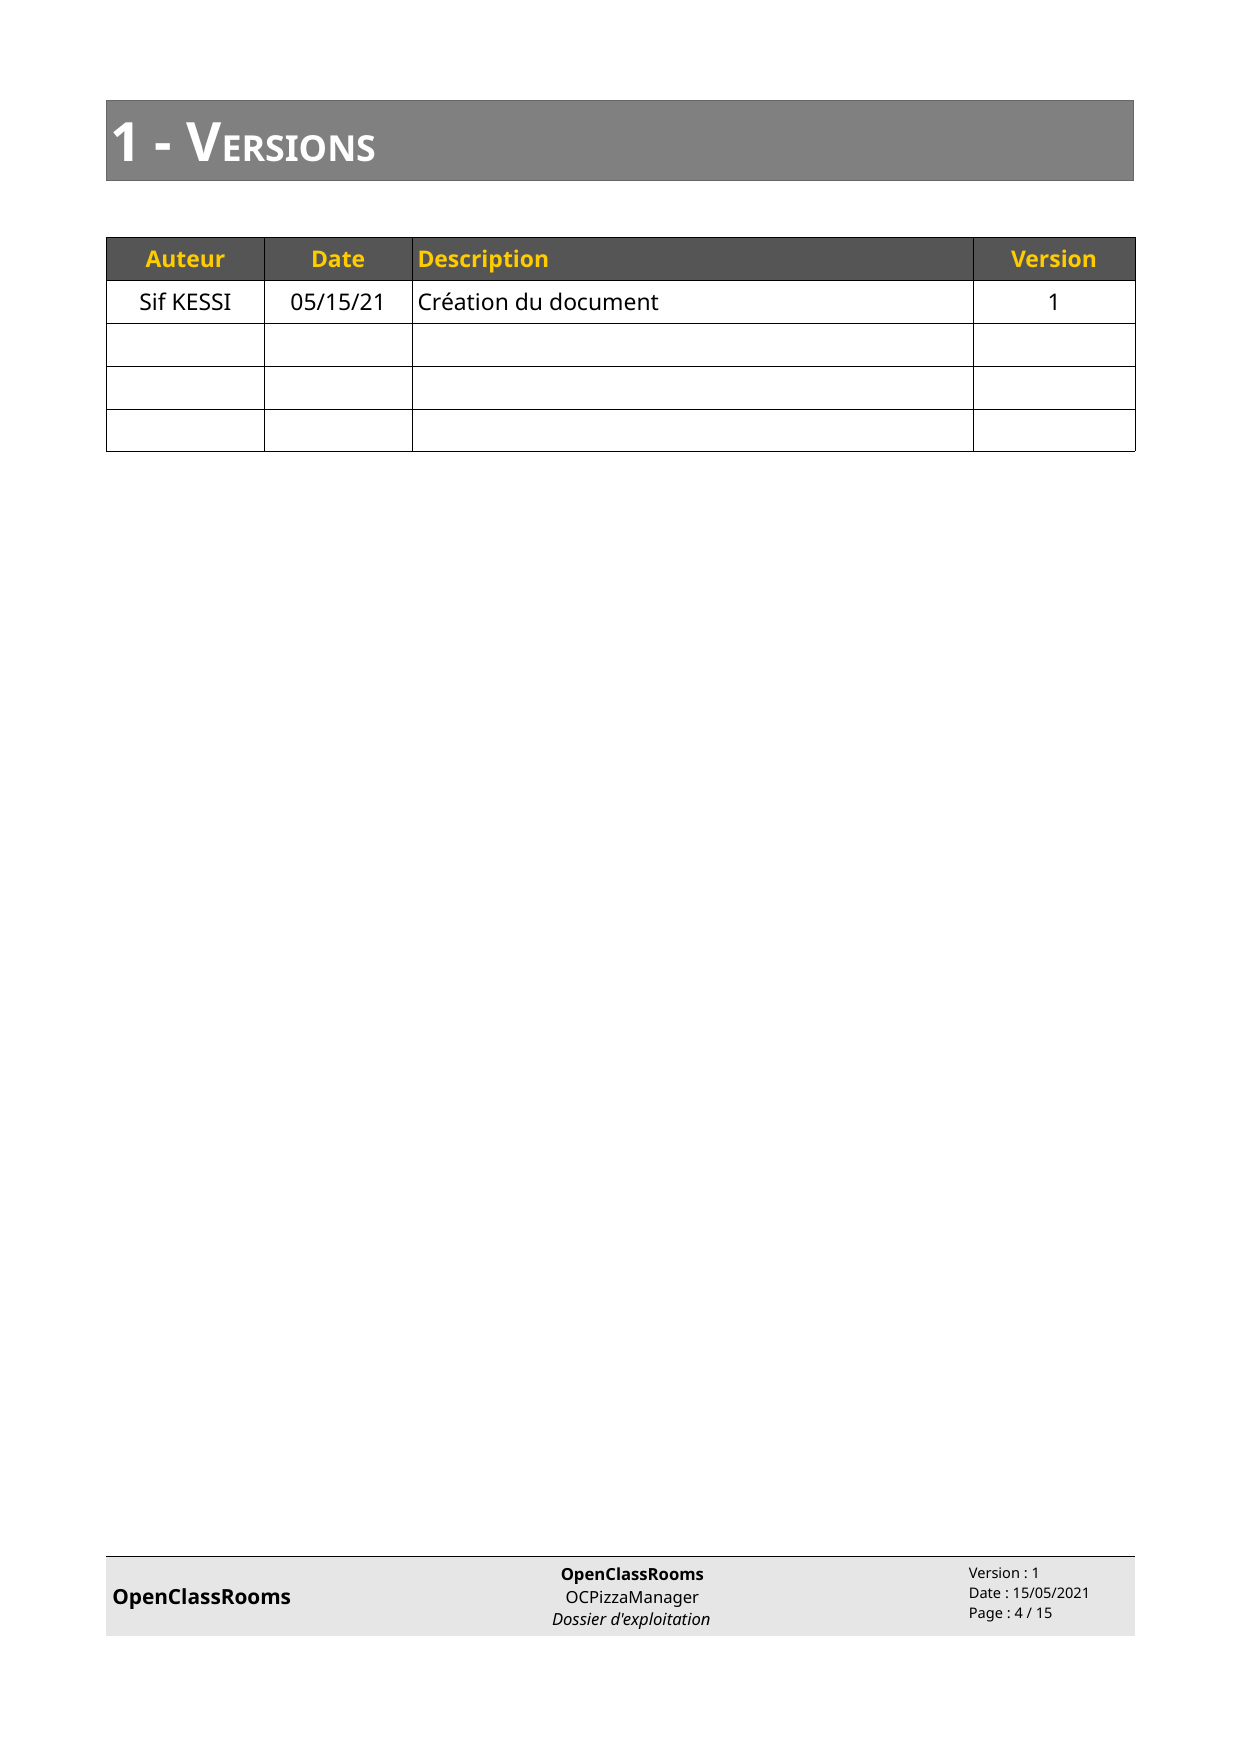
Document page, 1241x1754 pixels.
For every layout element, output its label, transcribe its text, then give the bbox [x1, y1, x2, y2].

table_cell Sif KESSI [107, 281, 264, 323]
table_cell [413, 324, 973, 366]
table_cell [107, 367, 264, 408]
table_cell 1 [974, 281, 1135, 323]
table_header Auteur [107, 238, 264, 280]
table_header Description [413, 238, 973, 280]
table_cell [974, 410, 1135, 451]
table_cell [265, 410, 412, 451]
table_header Date [265, 238, 412, 280]
table_cell Création du document [413, 281, 973, 323]
table_cell [107, 410, 264, 451]
table_cell [107, 324, 264, 366]
table_cell 15/05/21 [265, 281, 412, 323]
table_cell [265, 324, 412, 366]
table_cell [265, 367, 412, 408]
table_cell [974, 367, 1135, 408]
table_header Version [974, 238, 1135, 280]
table_cell [413, 410, 973, 451]
subtitle Versions [107, 101, 1133, 180]
table_cell [413, 367, 973, 408]
table_cell [974, 324, 1135, 366]
